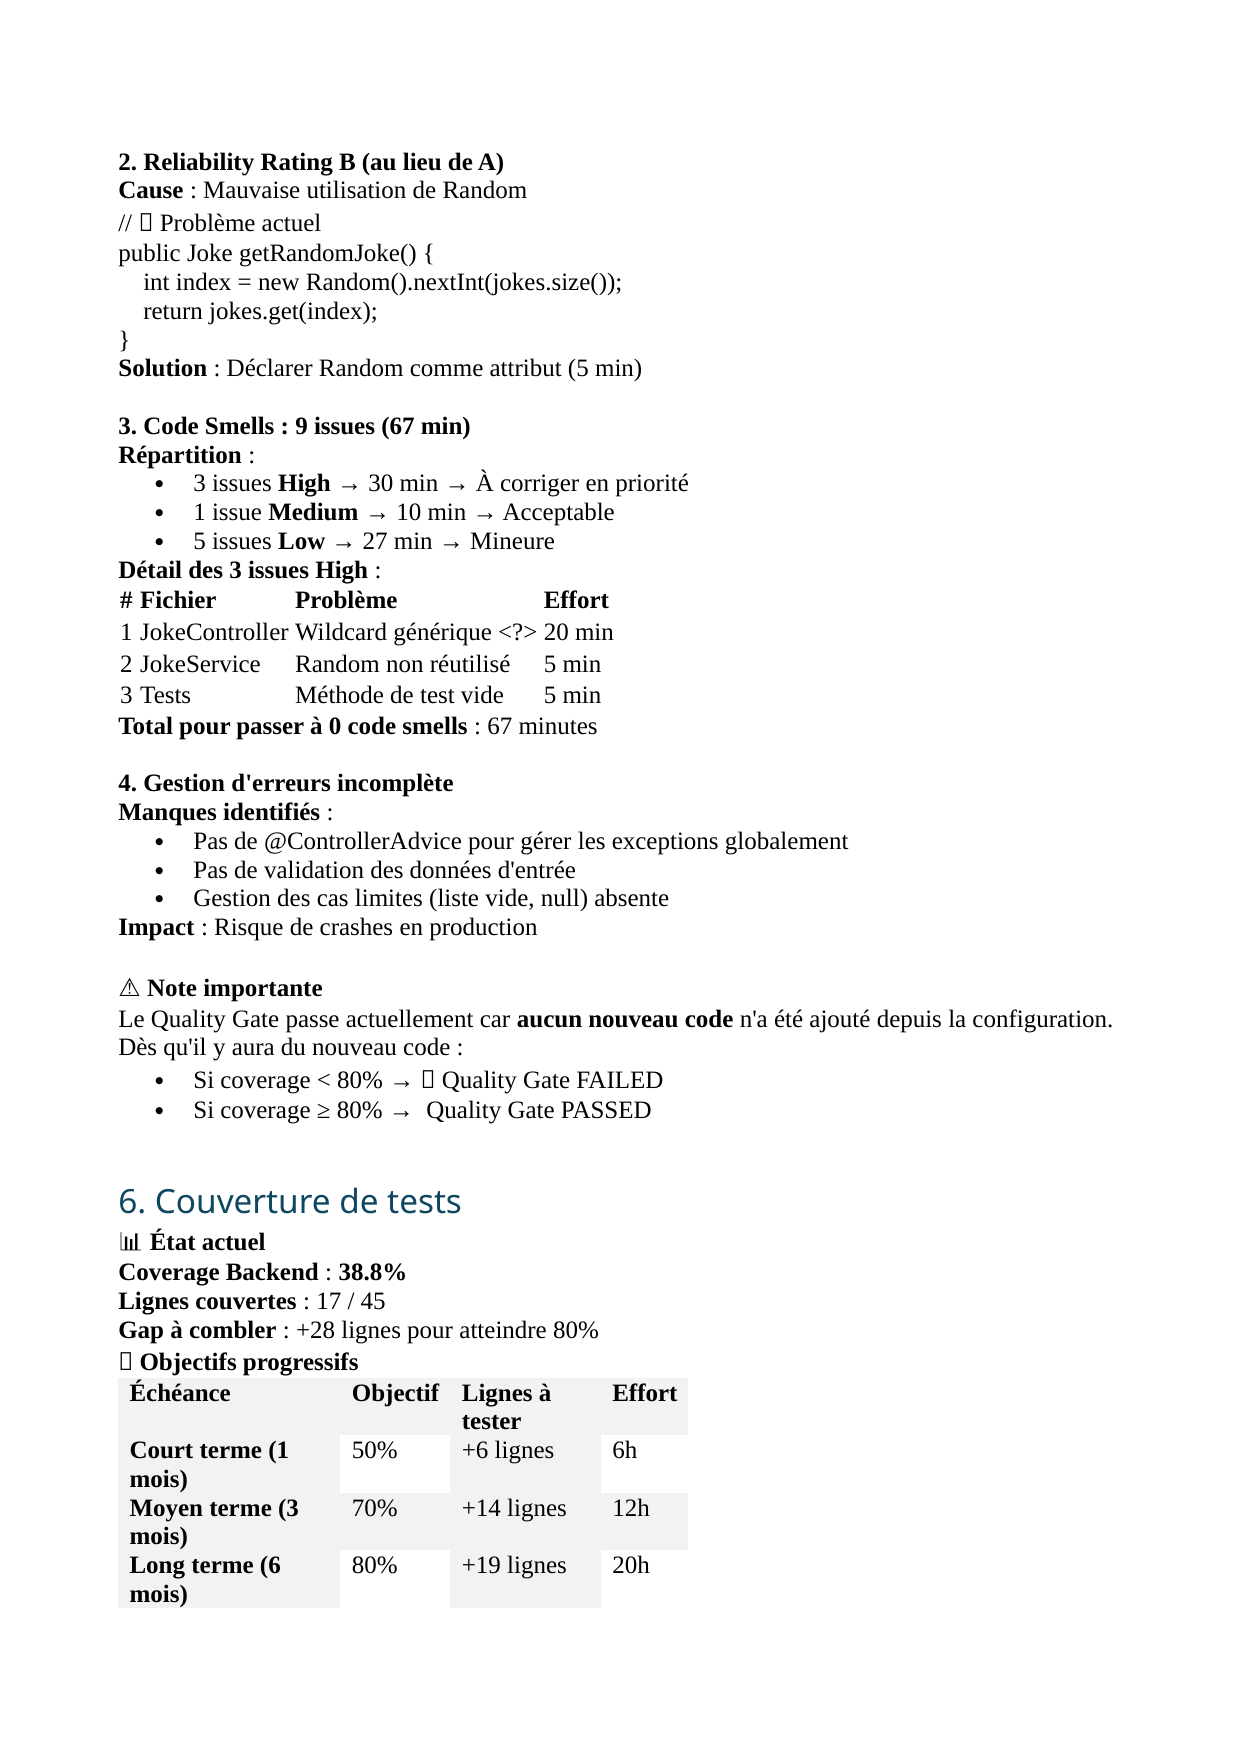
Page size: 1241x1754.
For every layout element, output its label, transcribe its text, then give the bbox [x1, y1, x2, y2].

table_cell JokeService [139, 647, 293, 679]
text Impact : Risque de crashes en production [118, 912, 1122, 941]
text return jokes.get(index); [118, 296, 1122, 325]
text Cause : Mauvaise utilisation de Random [118, 176, 1122, 204]
table_cell +14 lignes [450, 1493, 601, 1550]
table_cell 2 [118, 647, 138, 679]
text 4. Gestion d'erreurs incomplète [118, 768, 1122, 797]
table_cell Long terme (6 mois) [118, 1550, 340, 1608]
table_cell +6 lignes [450, 1435, 601, 1493]
text Manques identifiés : [118, 797, 1122, 826]
table_cell 6h [601, 1435, 688, 1493]
table_cell 1 [118, 615, 138, 647]
table_cell +19 lignes [450, 1550, 601, 1608]
list Si coverage < 80% → ❌ Quality Gate FAILED [156, 1061, 1122, 1095]
list Pas de validation des données d'entrée [156, 855, 1122, 883]
table_header # [118, 584, 138, 615]
table_cell 3 [118, 679, 138, 711]
table_cell 70% [340, 1493, 450, 1550]
text Coverage Backend : 38.8% Lignes couvertes : 17 / 45 Gap à combler : +28 lignes pour atteindre 80% [118, 1257, 1122, 1343]
table_header Lignes à tester [450, 1378, 601, 1435]
table_cell Court terme (1 mois) [118, 1435, 340, 1493]
text int index = new Random().nextInt(jokes.size()); [118, 267, 1122, 296]
table_header Échéance [118, 1378, 340, 1435]
text public Joke getRandomJoke() { [118, 238, 1122, 267]
list Gestion des cas limites (liste vide, null) absente [156, 883, 1122, 912]
list 3 issues High → 30 min → À corriger en priorité [156, 468, 1122, 497]
text 2. Reliability Rating B (au lieu de A) [118, 147, 1122, 176]
table_cell JokeController [139, 615, 293, 647]
table_cell Tests [139, 679, 293, 711]
table_cell 20h [601, 1550, 688, 1608]
table_cell 5 min [542, 679, 620, 711]
table_header Problème [293, 584, 542, 615]
table_header Objectif [340, 1378, 450, 1435]
table_cell Random non réutilisé [293, 647, 542, 679]
table_header Effort [542, 584, 620, 615]
text Répartition : [118, 440, 1122, 468]
table_cell 12h [601, 1493, 688, 1550]
text Total pour passer à 0 code smells : 67 minutes [118, 711, 1122, 740]
text 🎯 Objectifs progressifs [118, 1343, 1122, 1378]
table_cell 5 min [542, 647, 620, 679]
text } [118, 325, 1122, 353]
table_cell Méthode de test vide [293, 679, 542, 711]
table_cell 80% [340, 1550, 450, 1608]
list Si coverage ≥ 80% → Quality Gate PASSED [156, 1095, 1122, 1124]
text Solution : Déclarer Random comme attribut (5 min) [118, 353, 1122, 382]
table_cell 20 min [542, 615, 620, 647]
table_cell Moyen terme (3 mois) [118, 1493, 340, 1550]
text Le Quality Gate passe actuellement car aucun nouveau code n'a été ajouté depuis la configuration. [118, 1004, 1122, 1032]
table_header Fichier [139, 584, 293, 615]
list 5 issues Low → 27 min → Mineure [156, 526, 1122, 555]
table_header Effort [601, 1378, 688, 1435]
text ⚠️ Note importante [118, 970, 1122, 1004]
text 3. Code Smells : 9 issues (67 min) [118, 411, 1122, 440]
table_cell Wildcard générique <?> [293, 615, 542, 647]
table_cell 50% [340, 1435, 450, 1493]
subtitle 6. Couverture de tests [118, 1178, 1122, 1223]
text Détail des 3 issues High : [118, 555, 1122, 583]
list 1 issue Medium → 10 min → Acceptable [156, 497, 1122, 526]
text // ❌ Problème actuel [118, 204, 1122, 238]
text Dès qu'il y aura du nouveau code : [118, 1032, 1122, 1061]
list Pas de @ControllerAdvice pour gérer les exceptions globalement [156, 826, 1122, 855]
text 📊 État actuel [118, 1223, 1122, 1257]
